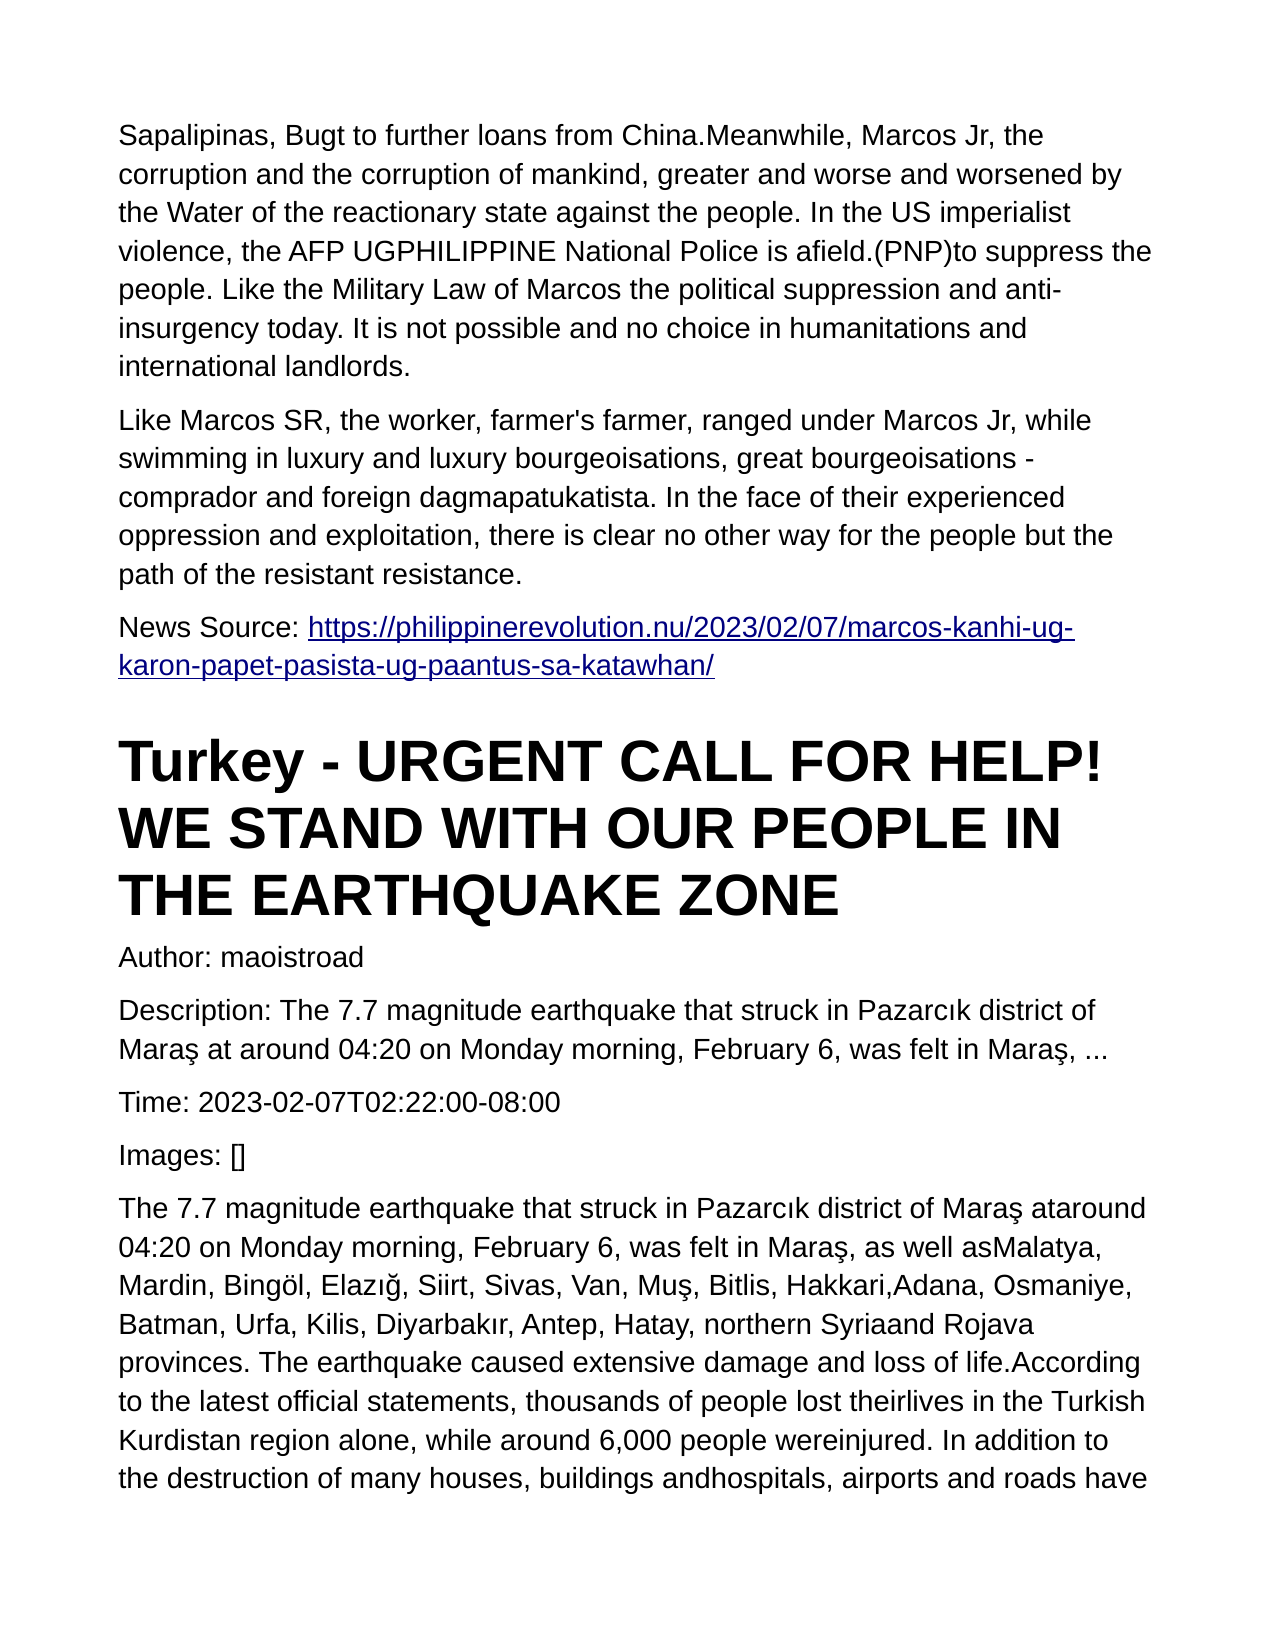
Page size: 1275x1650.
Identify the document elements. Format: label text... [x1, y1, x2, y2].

text Description: The 7.7 magnitude earthquake that struck in Pazarcık district of Maraş at around 04:20 on Monday morning, February 6, was felt in Maraş, ... [118, 993, 1157, 1065]
text The 7.7 magnitude earthquake that struck in Pazarcık district of Maraş ataround 04:20 on Monday morning, February 6, was felt in Maraş, as well asMalatya, Mardin, Bingöl, Elazığ, Siirt, Sivas, Van, Muş, Bitlis, Hakkari,Adana, Osmaniye, Batman, Urfa, Kilis, Diyarbakır, Antep, Hatay, northern Syriaand Rojava provinces. The earthquake caused extensive damage and loss of life.According to the latest official statements, thousands of people lost theirlives in the Turkish Kurdistan region alone, while around 6,000 people wereinjured. In addition to the destruction of many houses, buildings andhospitals, airports and roads have [118, 1191, 1157, 1494]
text Like Marcos SR, the worker, farmer's farmer, ranged under Marcos Jr, while swimming in luxury and luxury bourgeoisations, great bourgeoisations - comprador and foreign dagmapatukatista. In the face of their experienced oppression and exploitation, there is clear no other way for the people but the path of the resistant resistance. [118, 402, 1157, 590]
text Images: [] [118, 1138, 1157, 1172]
text News Source: https://philippinerevolution.nu/2023/02/07/marcos-kanhi-ug-karon-papet-pasista-ug-paantus-sa-katawhan/ [118, 610, 1157, 682]
text Author: maoistroad [118, 940, 1157, 974]
text Time: 2023-02-07T02:22:00-08:00 [118, 1085, 1157, 1118]
text Sapalipinas, Bugt to further loans from China.Meanwhile, Marcos Jr, the corruption and the corruption of mankind, greater and worse and worsened by the Water of the reactionary state against the people. In the US imperialist violence, the AFP UGPHILIPPINE National Police is afield.(PNP)to suppress the people. Like the Military Law of Marcos the political suppression and anti-insurgency today. It is not possible and no choice in humanitations and international landlords. [118, 118, 1157, 383]
subtitle Turkey - URGENT CALL FOR HELP!WE STAND WITH OUR PEOPLE IN THE EARTHQUAKE ZONE [118, 726, 1157, 928]
